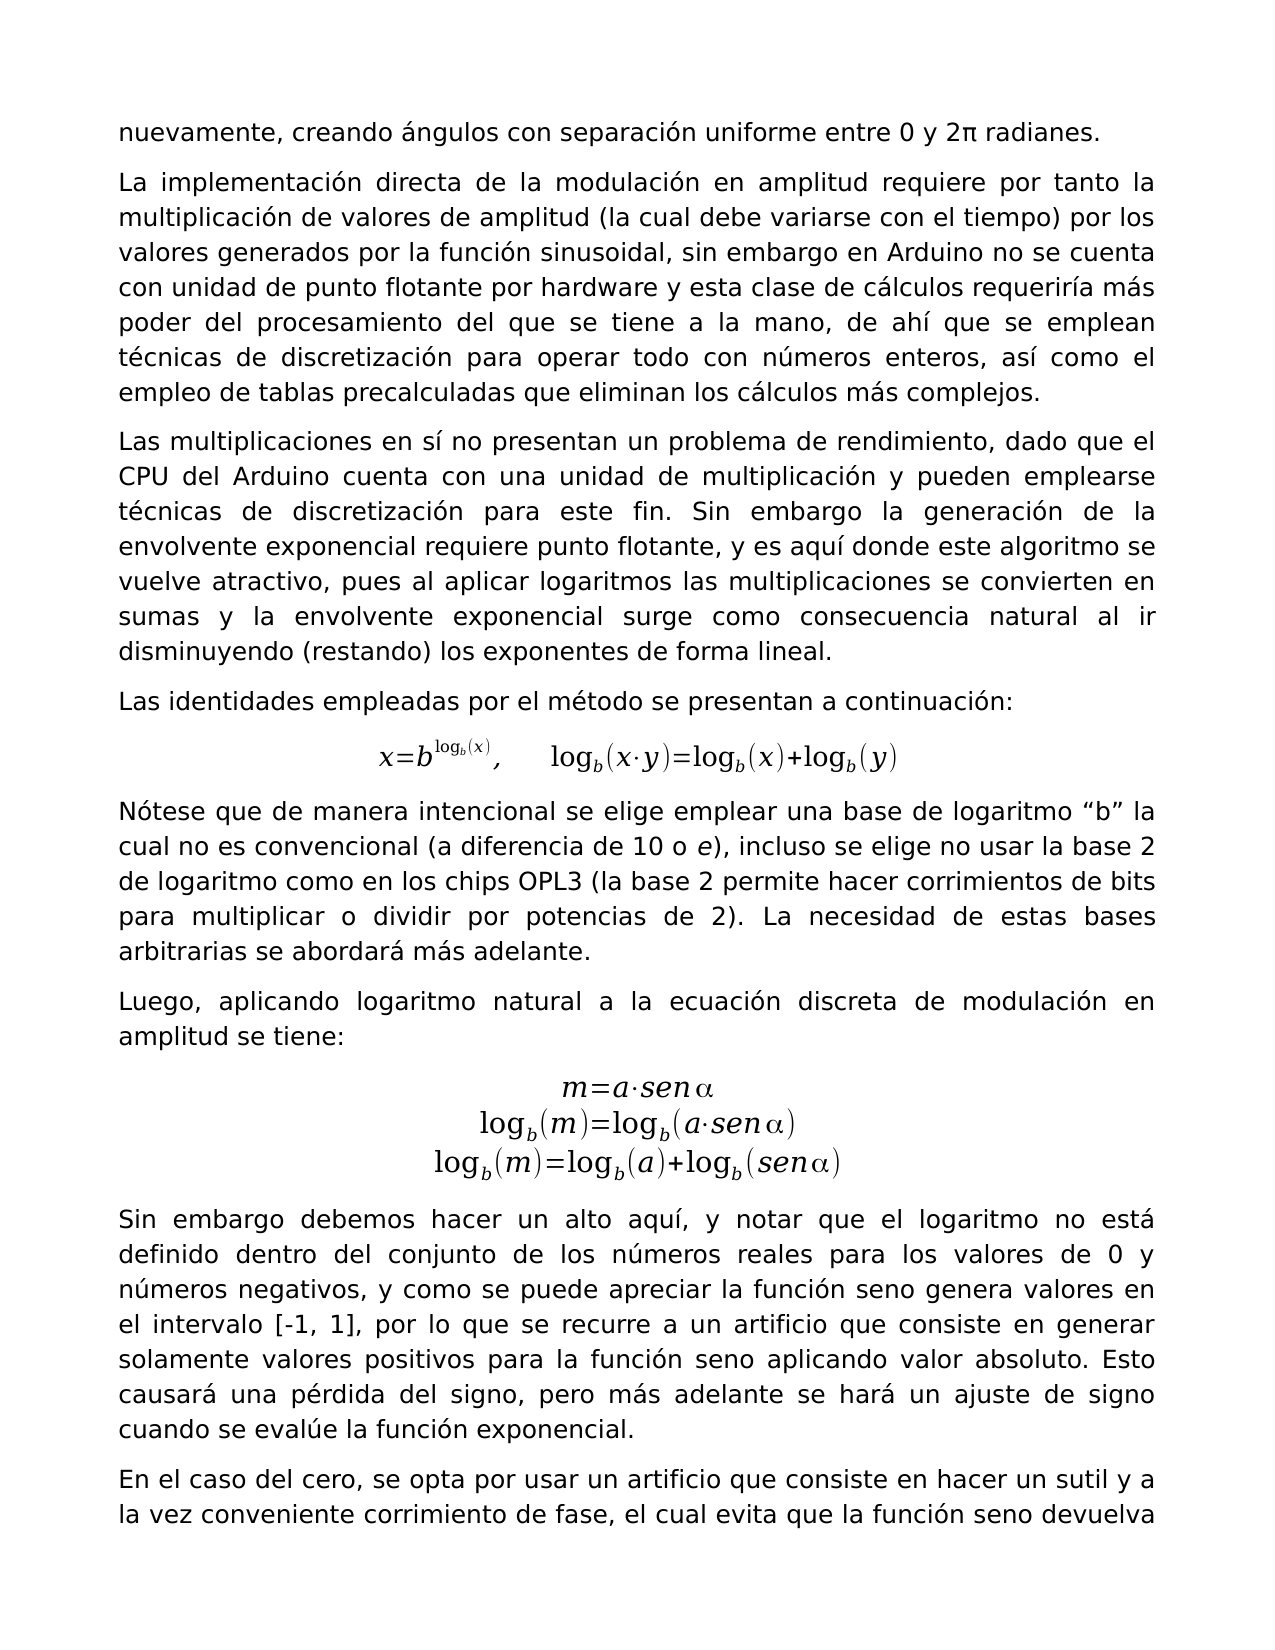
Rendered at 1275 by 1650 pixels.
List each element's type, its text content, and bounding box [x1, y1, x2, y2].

text En el caso del cero, se opta por usar un artificio que consiste en hacer un sutil y a la vez conveniente corrimiento de fase, el cual evita que la función seno devuelva [118, 1465, 1157, 1529]
text Nótese que de manera intencional se elige emplear una base de logaritmo “b” la cual no es convencional (a diferencia de 10 o e), incluso se elige no usar la base 2 de logaritmo como en los chips OPL3 (la base 2 permite hacer corrimientos de bits para multiplicar o dividir por potencias de 2). La necesidad de estas bases arbitrarias se abordará más adelante. [118, 797, 1157, 966]
text Sin embargo debemos hacer un alto aquí, y notar que el logaritmo no está definido dentro del conjunto de los números reales para los valores de 0 y números negativos, y como se puede apreciar la función seno genera valores en el intervalo [-1, 1], por lo que se recurre a un artificio que consiste en generar solamente valores positivos para la función seno aplicando valor absoluto. Esto causará una pérdida del signo, pero más adelante se hará un ajuste de signo cuando se evalúe la función exponencial. [118, 1206, 1157, 1445]
text nuevamente, creando ángulos con separación uniforme entre 0 y 2π radianes. [118, 118, 1157, 147]
text Las multiplicaciones en sí no presentan un problema de rendimiento, dado que el CPU del Arduino cuenta con una unidad de multiplicación y pueden emplearse técnicas de discretización para este fin. Sin embargo la generación de la envolvente exponencial requiere punto flotante, y es aquí donde este algoritmo se vuelve atractivo, pues al aplicar logaritmos las multiplicaciones se convierten en sumas y la envolvente exponencial surge como consecuencia natural al ir disminuyendo (restando) los exponentes de forma lineal. [118, 427, 1157, 666]
text Luego, aplicando logaritmo natural a la ecuación discreta de modulación en amplitud se tiene: [118, 987, 1157, 1051]
text Las identidades empleadas por el método se presentan a continuación: [118, 687, 1157, 716]
text La implementación directa de la modulación en amplitud requiere por tanto la multiplicación de valores de amplitud (la cual debe variarse con el tiempo) por los valores generados por la función sinusoidal, sin embargo en Arduino no se cuenta con unidad de punto flotante por hardware y esta clase de cálculos requeriría más poder del procesamiento del que se tiene a la mano, de ahí que se emplean técnicas de discretización para operar todo con números enteros, así como el empleo de tablas precalculadas que eliminan los cálculos más complejos. [118, 168, 1157, 407]
